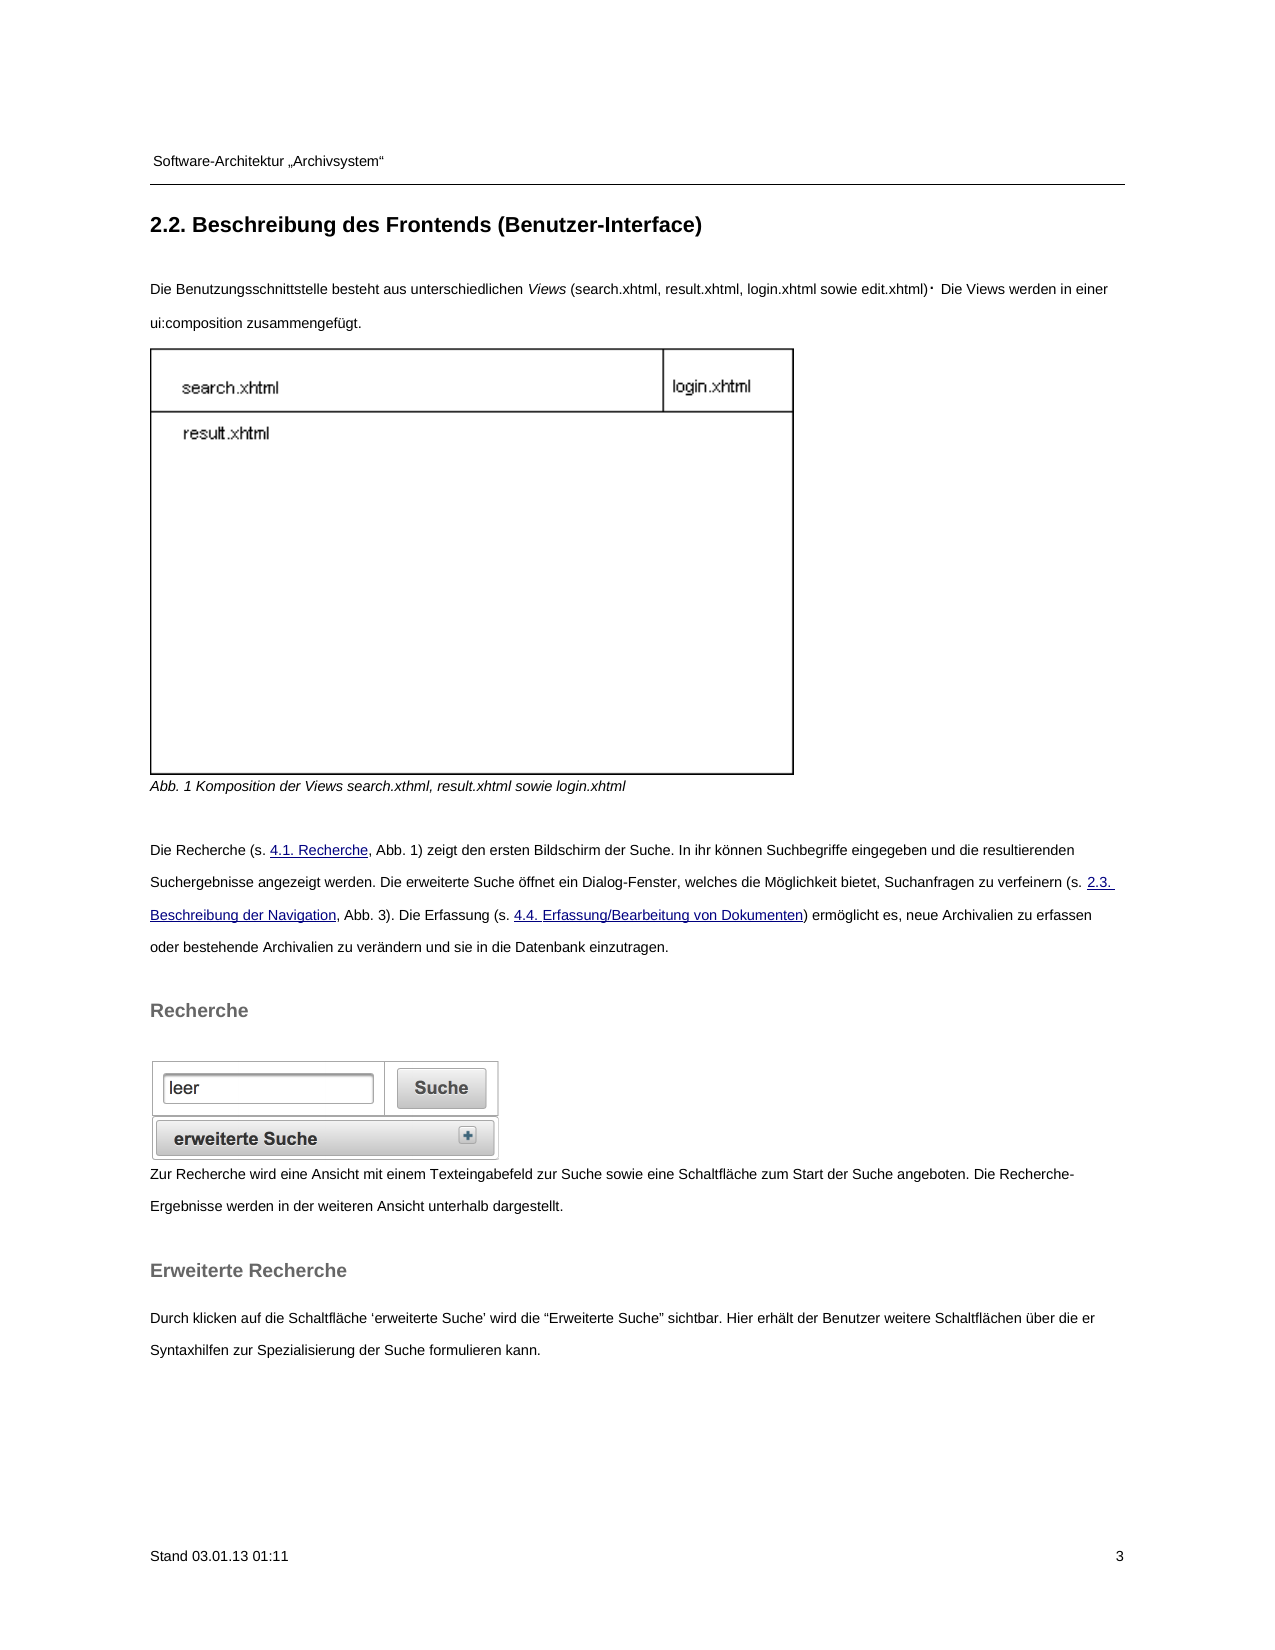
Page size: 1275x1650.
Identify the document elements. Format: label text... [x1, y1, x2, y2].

subtitle Recherche [150, 1000, 1125, 1038]
text Durch klicken auf die Schaltfläche ‘erweiterte Suche’ wird die “Erweiterte Suche” sichtbar. Hier erhält der Benutzer weitere Schaltflächen über die er Syntaxhilfen zur Spezialisierung der Suche formulieren kann. [150, 1311, 1125, 1371]
subtitle Erweiterte Recherche [150, 1259, 1125, 1297]
text Zur Recherche wird eine Ansicht mit einem Texteingabefeld zur Suche sowie eine Schaltfläche zum Start der Suche angeboten. Die Recherche-Ergebnisse werden in der weiteren Ansicht unterhalb dargestellt. [150, 1051, 1125, 1226]
text Abb. 1 Komposition der Views search.xthml, result.xhtml sowie login.xhtml [150, 779, 1125, 807]
picture [151, 1060, 500, 1162]
picture [150, 347, 794, 775]
text Die Benutzungsschnittstelle besteht aus unterschiedlichen Views (search.xhtml, result.xhtml, login.xhtml sowie edit.xhtml). Die Views werden in einer ui:composition zusammengefügt. [150, 270, 1125, 344]
subtitle 2.2. Beschreibung des Frontends (Benutzer-Interface) [150, 213, 1125, 255]
text Die Recherche (s. 4.1. Recherche, Abb. 1) zeigt den ersten Bildschirm der Suche. In ihr können Suchbegriffe eingegeben und die resultierenden Suchergebnisse angezeigt werden. Die erweiterte Suche öffnet ein Dialog-Fenster, welches die Möglichkeit bietet, Suchanfragen zu verfeinern (s. 2.3. Beschreibung der Navigation, Abb. 3). Die Erfassung (s. 4.4. Erfassung/Bearbeitung von Dokumenten) ermöglicht es, neue Archivalien zu erfassen oder bestehende Archivalien zu verändern und sie in die Datenbank einzutragen. [150, 843, 1125, 967]
